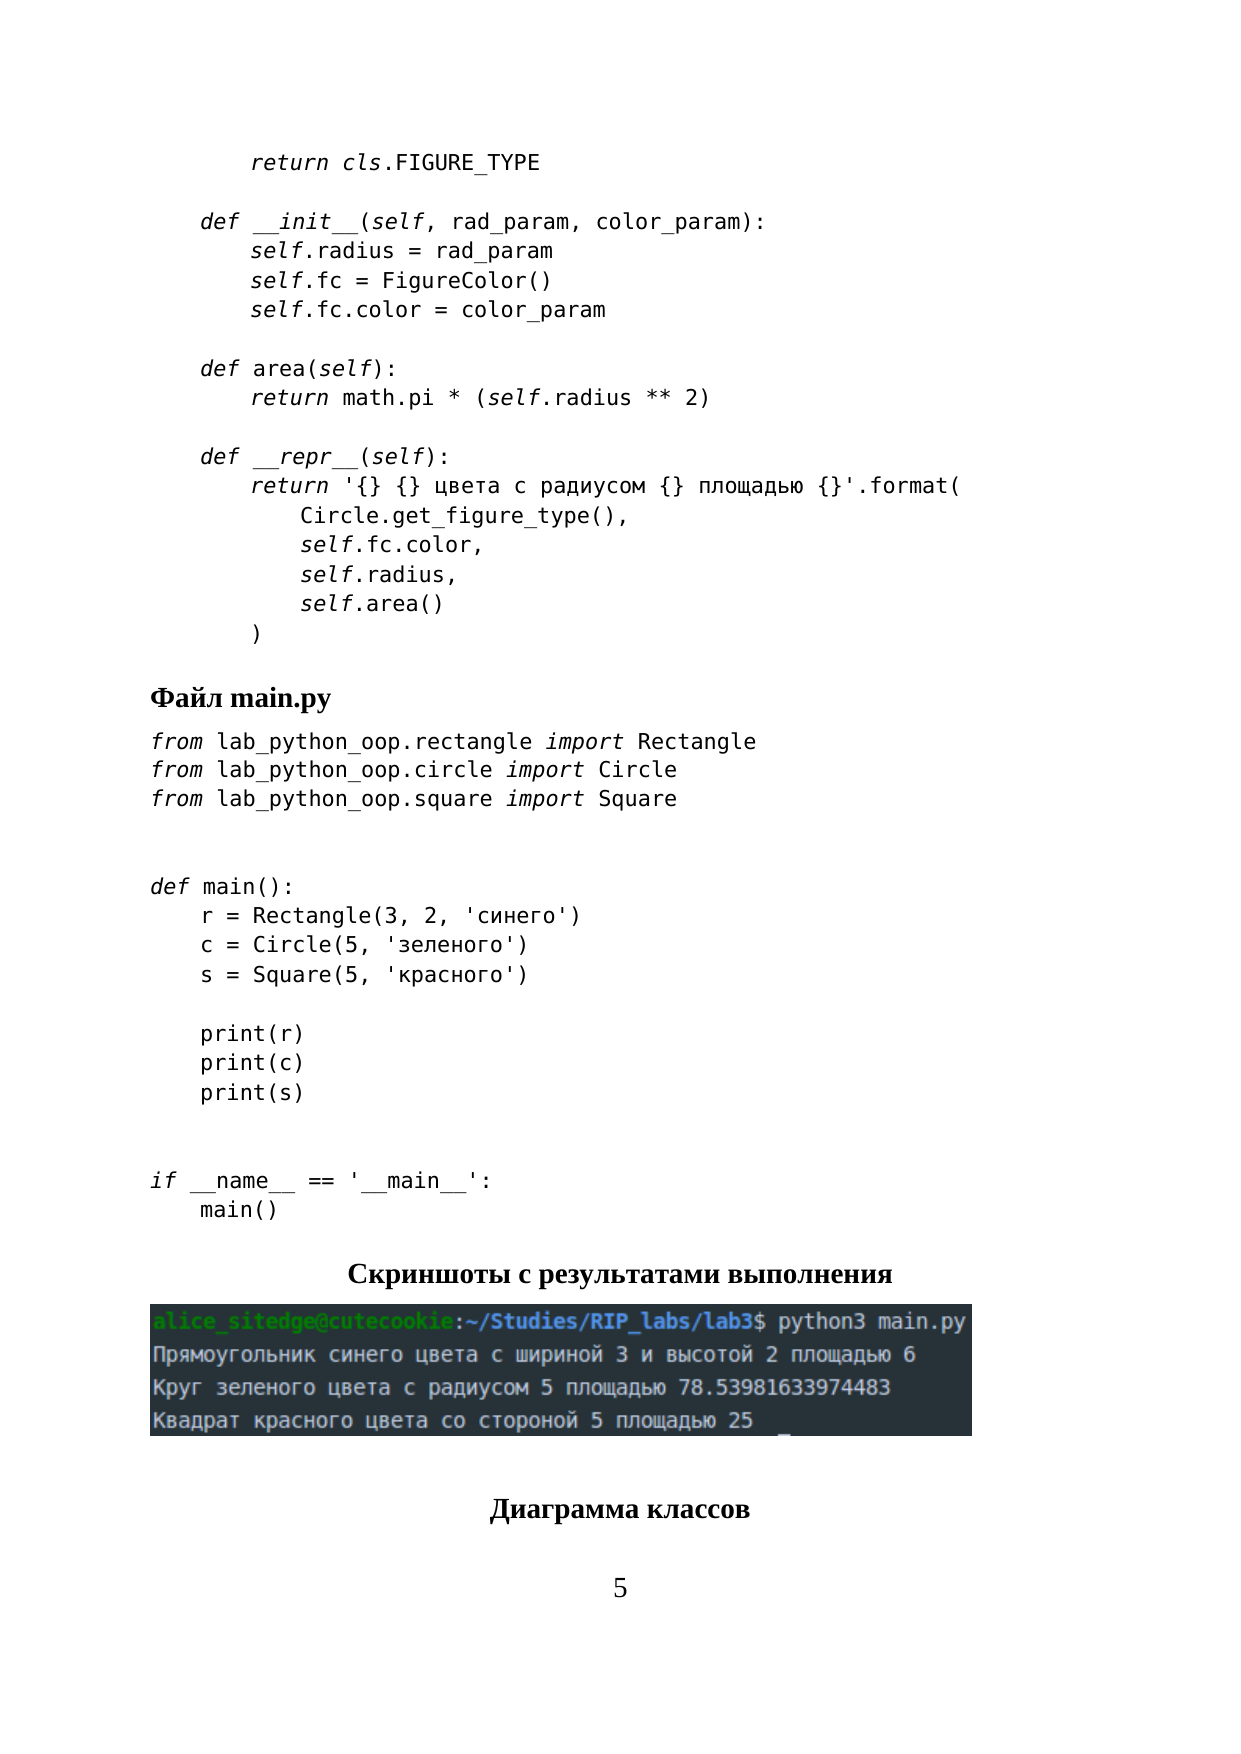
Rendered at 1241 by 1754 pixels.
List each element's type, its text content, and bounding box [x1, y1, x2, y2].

text self.fc.color = color_param [150, 297, 1090, 323]
text ) [150, 621, 1090, 647]
text from lab_python_oop.circle import Circle [150, 757, 1090, 782]
text return math.pi * (self.radius ** 2) [150, 385, 1090, 411]
text self.fc.color, [150, 533, 1090, 558]
text self.radius = rad_param [150, 238, 1090, 264]
text def main(): [150, 874, 1090, 899]
text from lab_python_oop.rectangle import Rectangle [150, 729, 1090, 754]
text c = Circle(5, 'зеленого') [150, 933, 1090, 958]
text def area(self): [150, 356, 1090, 381]
text if __name__ == '__main__': [150, 1168, 1090, 1193]
text self.radius, [150, 562, 1090, 588]
text Диаграмма классов [150, 1491, 1090, 1525]
text def __init__(self, rad_param, color_param): [150, 209, 1090, 234]
text print(r) [150, 1021, 1090, 1046]
text self.area() [150, 592, 1090, 617]
text Файл main.py [150, 680, 1090, 713]
text s = Square(5, 'красного') [150, 962, 1090, 988]
text return cls.FIGURE_TYPE [150, 150, 1090, 176]
text self.fc = FigureColor() [150, 268, 1090, 293]
text main() [150, 1197, 1090, 1223]
text r = Rectangle(3, 2, 'синего') [150, 903, 1090, 929]
picture [150, 1304, 972, 1436]
text Скриншоты с результатами выполнения [150, 1256, 1090, 1289]
text def __repr__(self): [150, 444, 1090, 470]
text return '{} {} цвета с радиусом {} площадью {}'.format( [150, 474, 1090, 499]
text print(c) [150, 1050, 1090, 1076]
text from lab_python_oop.square import Square [150, 786, 1090, 812]
text print(s) [150, 1080, 1090, 1105]
text Circle.get_figure_type(), [150, 503, 1090, 529]
